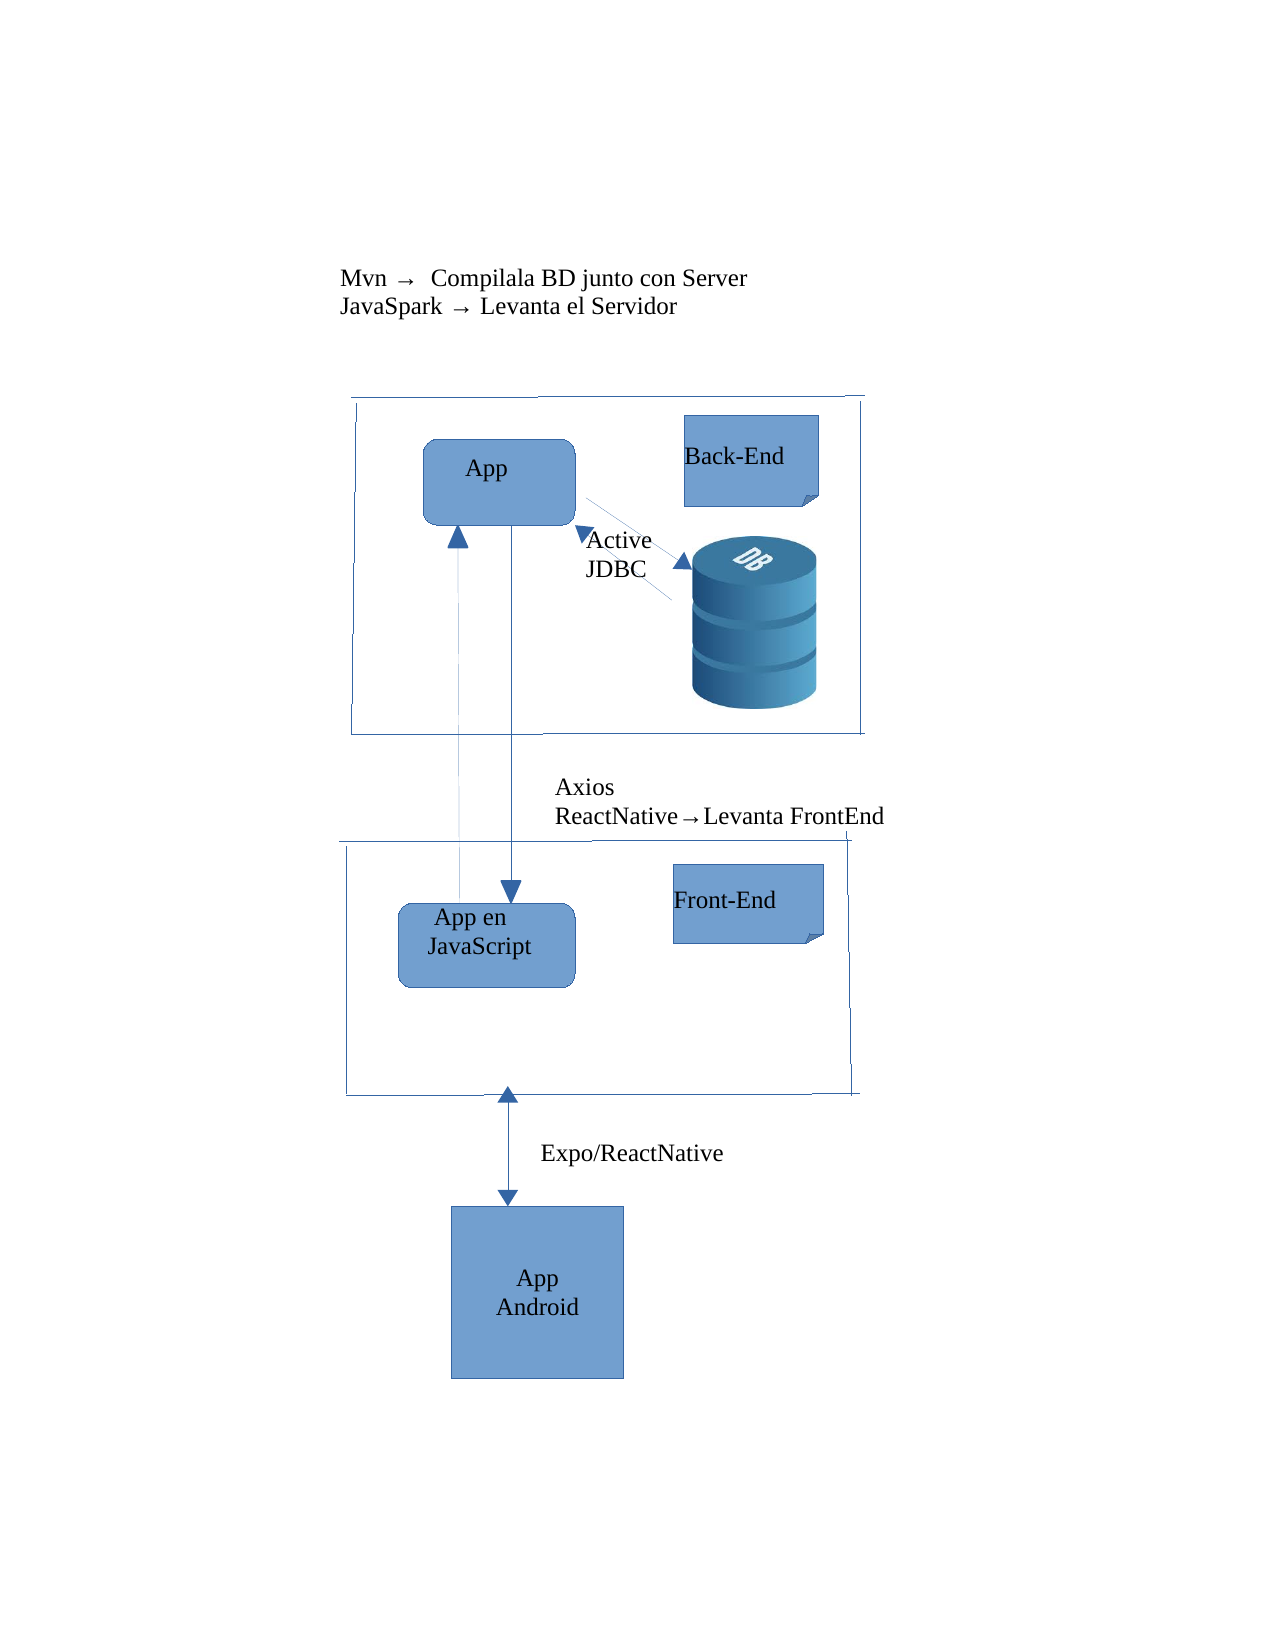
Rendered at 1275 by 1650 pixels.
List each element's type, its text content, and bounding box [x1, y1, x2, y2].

text JavaSpark → Levanta el Servidor [118, 291, 1157, 320]
text Mvn → Compilala BD junto con Server [118, 263, 1157, 291]
picture [692, 536, 817, 709]
